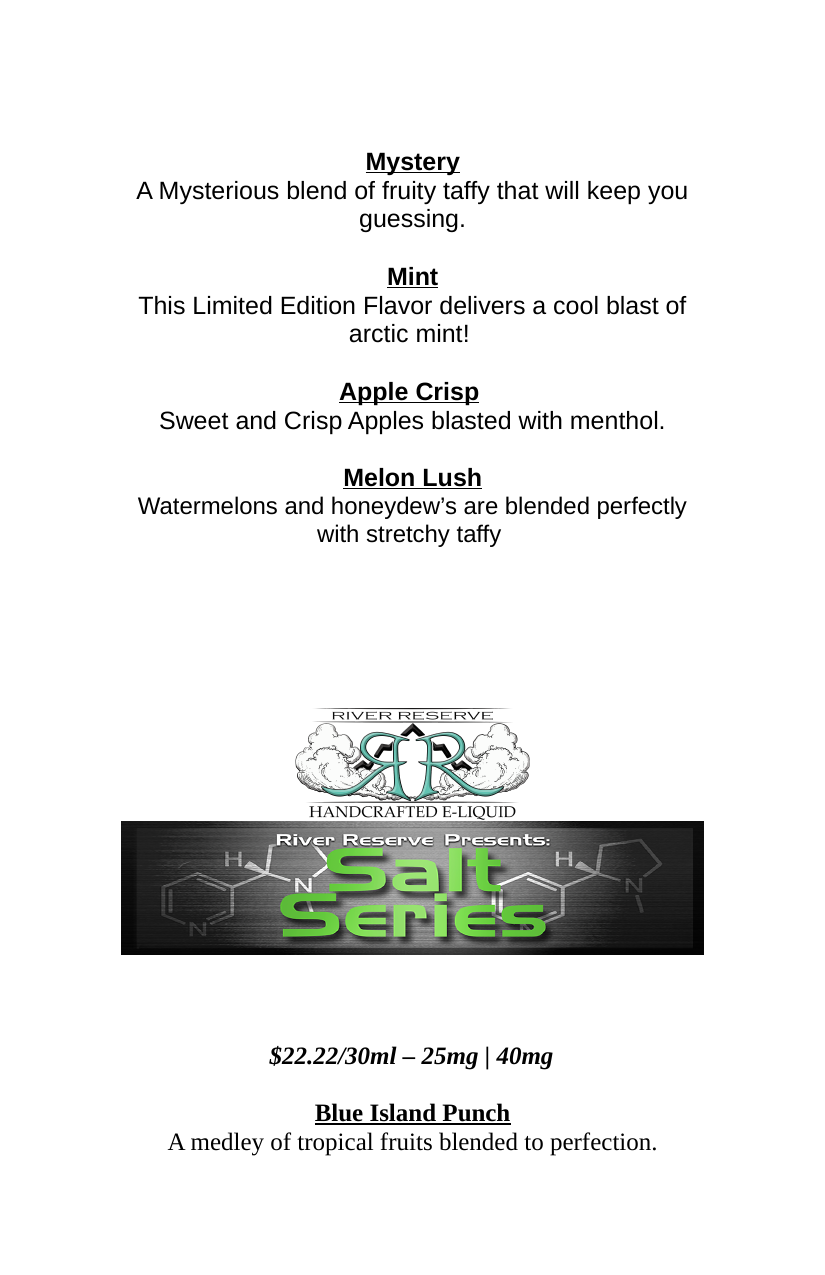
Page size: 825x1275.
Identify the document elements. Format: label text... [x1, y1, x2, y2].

text A medley of tropical fruits blended to perfection. [118, 1127, 707, 1156]
text Blue Island Punch [118, 1098, 707, 1127]
text Mint [118, 262, 707, 291]
text Sweet and Crisp Apples blasted with menthol. [118, 406, 707, 434]
text Watermelons and honeydew’s are blended perfectly with stretchy taffy [118, 492, 707, 547]
text Mystery [118, 147, 707, 176]
picture [121, 708, 704, 955]
text Apple Crisp [118, 377, 707, 406]
text This Limited Edition Flavor delivers a cool blast of arctic mint! [118, 291, 707, 348]
text Melon Lush [118, 463, 707, 492]
text $22.22/30ml – 25mg | 40mg [118, 1041, 707, 1069]
text A Mysterious blend of fruity taffy that will keep you guessing. [118, 176, 707, 233]
